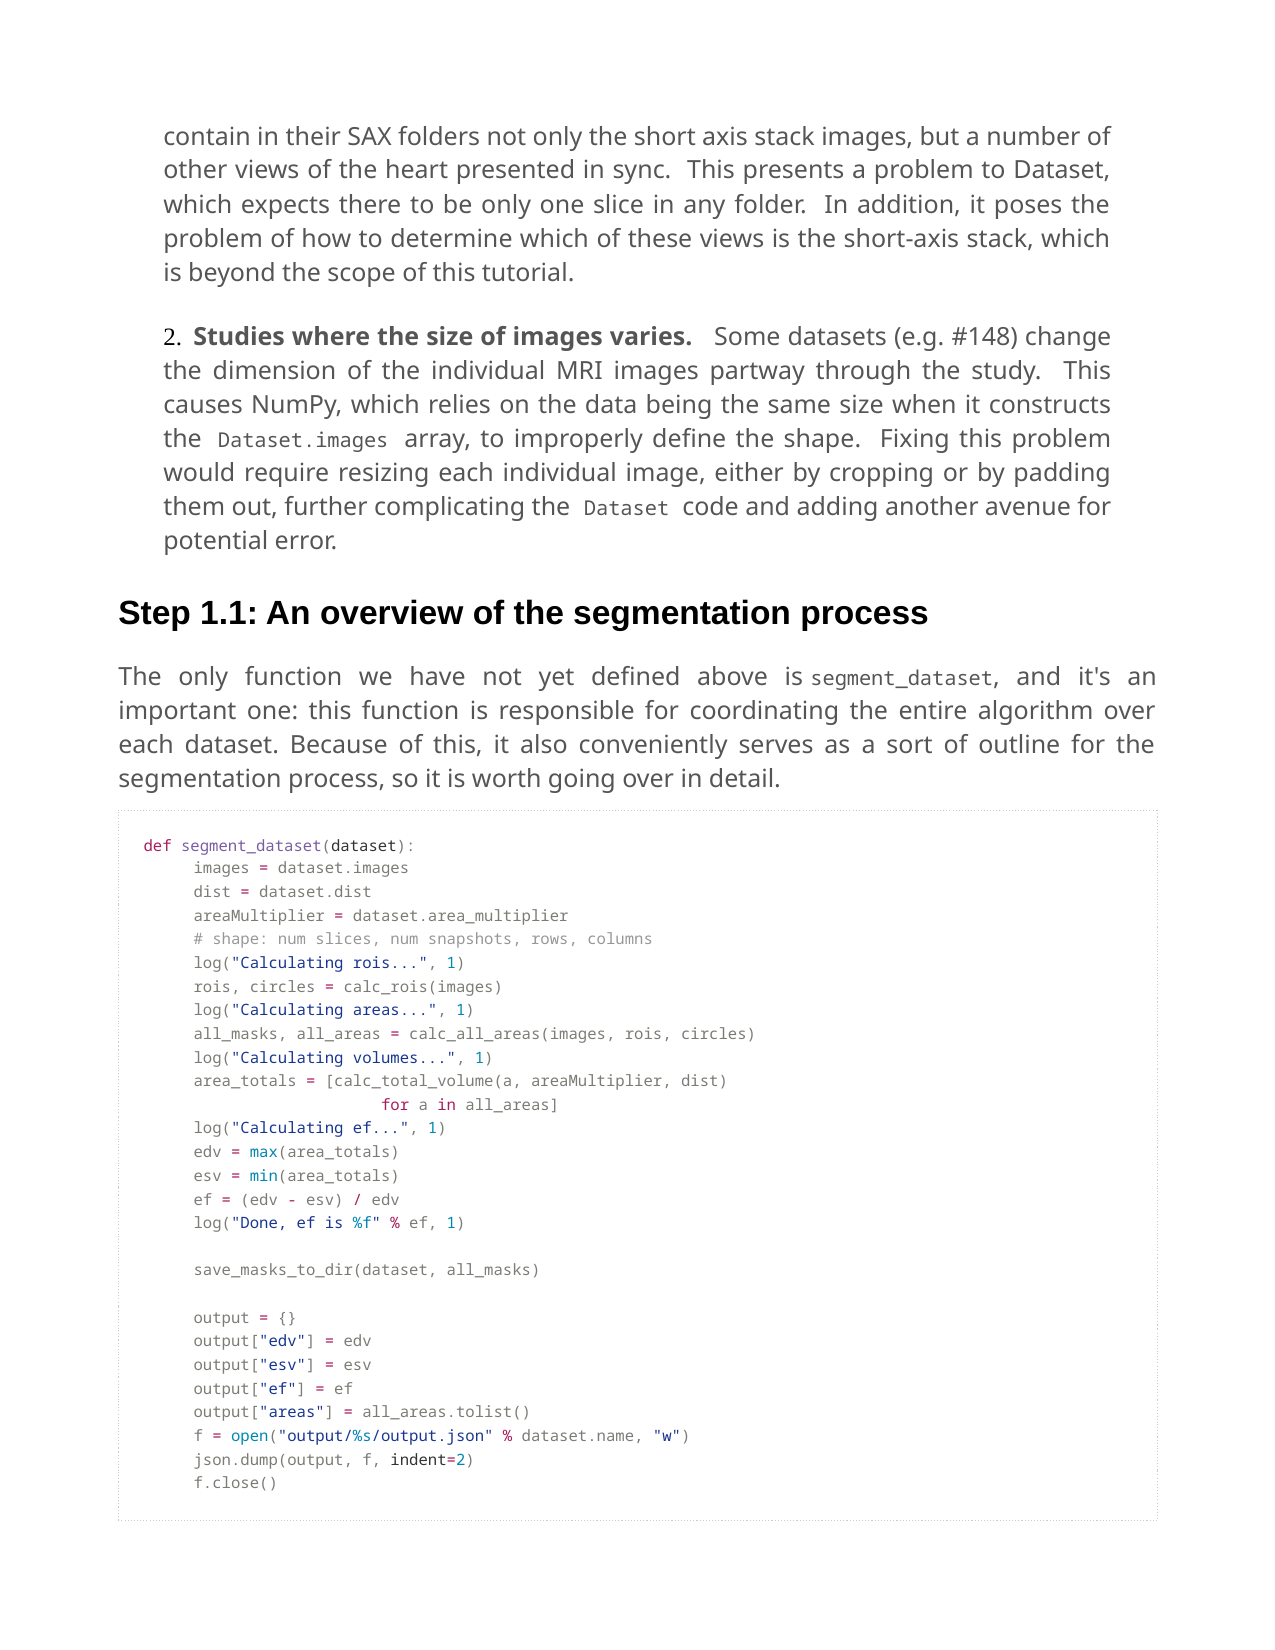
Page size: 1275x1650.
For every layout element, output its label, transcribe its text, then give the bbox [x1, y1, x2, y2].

text output["esv"] = esv [118, 1328, 1157, 1352]
text log("Done, ef is %f" % ef, 1) [118, 1186, 1157, 1233]
text def segment_dataset(dataset): [118, 810, 1157, 831]
text log("Calculating volumes...", 1) [118, 1021, 1157, 1044]
text ef = (edv - esv) / edv [118, 1162, 1157, 1186]
text output = {} [118, 1281, 1157, 1304]
text json.dump(output, f, indent=2) [118, 1422, 1157, 1446]
text esv = min(area_totals) [118, 1139, 1157, 1162]
text rois, circles = calc_rois(images) [118, 949, 1157, 973]
text log("Calculating rois...", 1) [118, 926, 1157, 949]
text # shape: num slices, num snapshots, rows, columns [118, 902, 1157, 926]
text dist = dataset.dist [118, 855, 1157, 879]
text edv = max(area_totals) [118, 1115, 1157, 1139]
list contain in their SAX folders not only the short axis stack images, but a number of other views of the heart presented in sync. This presents a problem to Dataset, which expects there to be only one slice in any folder. In addition, it poses the problem of how to determine which of these views is the short-axis stack, which is beyond the scope of this tutorial. [163, 118, 1112, 288]
list Studies where the size of images varies. Some datasets (e.g. #148) change the dimension of the individual MRI images partway through the study. This causes NumPy, which relies on the data being the same size when it constructs the Dataset.images array, to improperly define the shape. Fixing this problem would require resizing each individual image, either by cropping or by padding them out, further complicating the Dataset code and adding another avenue for potential error. [163, 318, 1112, 557]
text images = dataset.images [118, 831, 1157, 855]
text all_masks, all_areas = calc_all_areas(images, rois, circles) [118, 997, 1157, 1021]
text f = open("output/%s/output.json" % dataset.name, "w") [118, 1399, 1157, 1422]
text The only function we have not yet defined above is segment_dataset, and it's an important one: this function is responsible for coordinating the entire algorithm over each dataset. Because of this, it also conveniently serves as a sort of outline for the segmentation process, so it is worth going over in detail. [118, 659, 1157, 795]
text areaMultiplier = dataset.area_multiplier [118, 879, 1157, 902]
text output["edv"] = edv [118, 1304, 1157, 1328]
text log("Calculating areas...", 1) [118, 973, 1157, 997]
text output["ef"] = ef [118, 1352, 1157, 1375]
text log("Calculating ef...", 1) [118, 1091, 1157, 1115]
text save_masks_to_dir(dataset, all_masks) [118, 1233, 1157, 1281]
subtitle Step 1.1: An overview of the segmentation process [118, 593, 1157, 631]
text f.close() [118, 1446, 1157, 1520]
text for a in all_areas] [118, 1068, 1157, 1091]
text area_totals = [calc_total_volume(a, areaMultiplier, dist) [118, 1044, 1157, 1068]
text output["areas"] = all_areas.tolist() [118, 1375, 1157, 1399]
